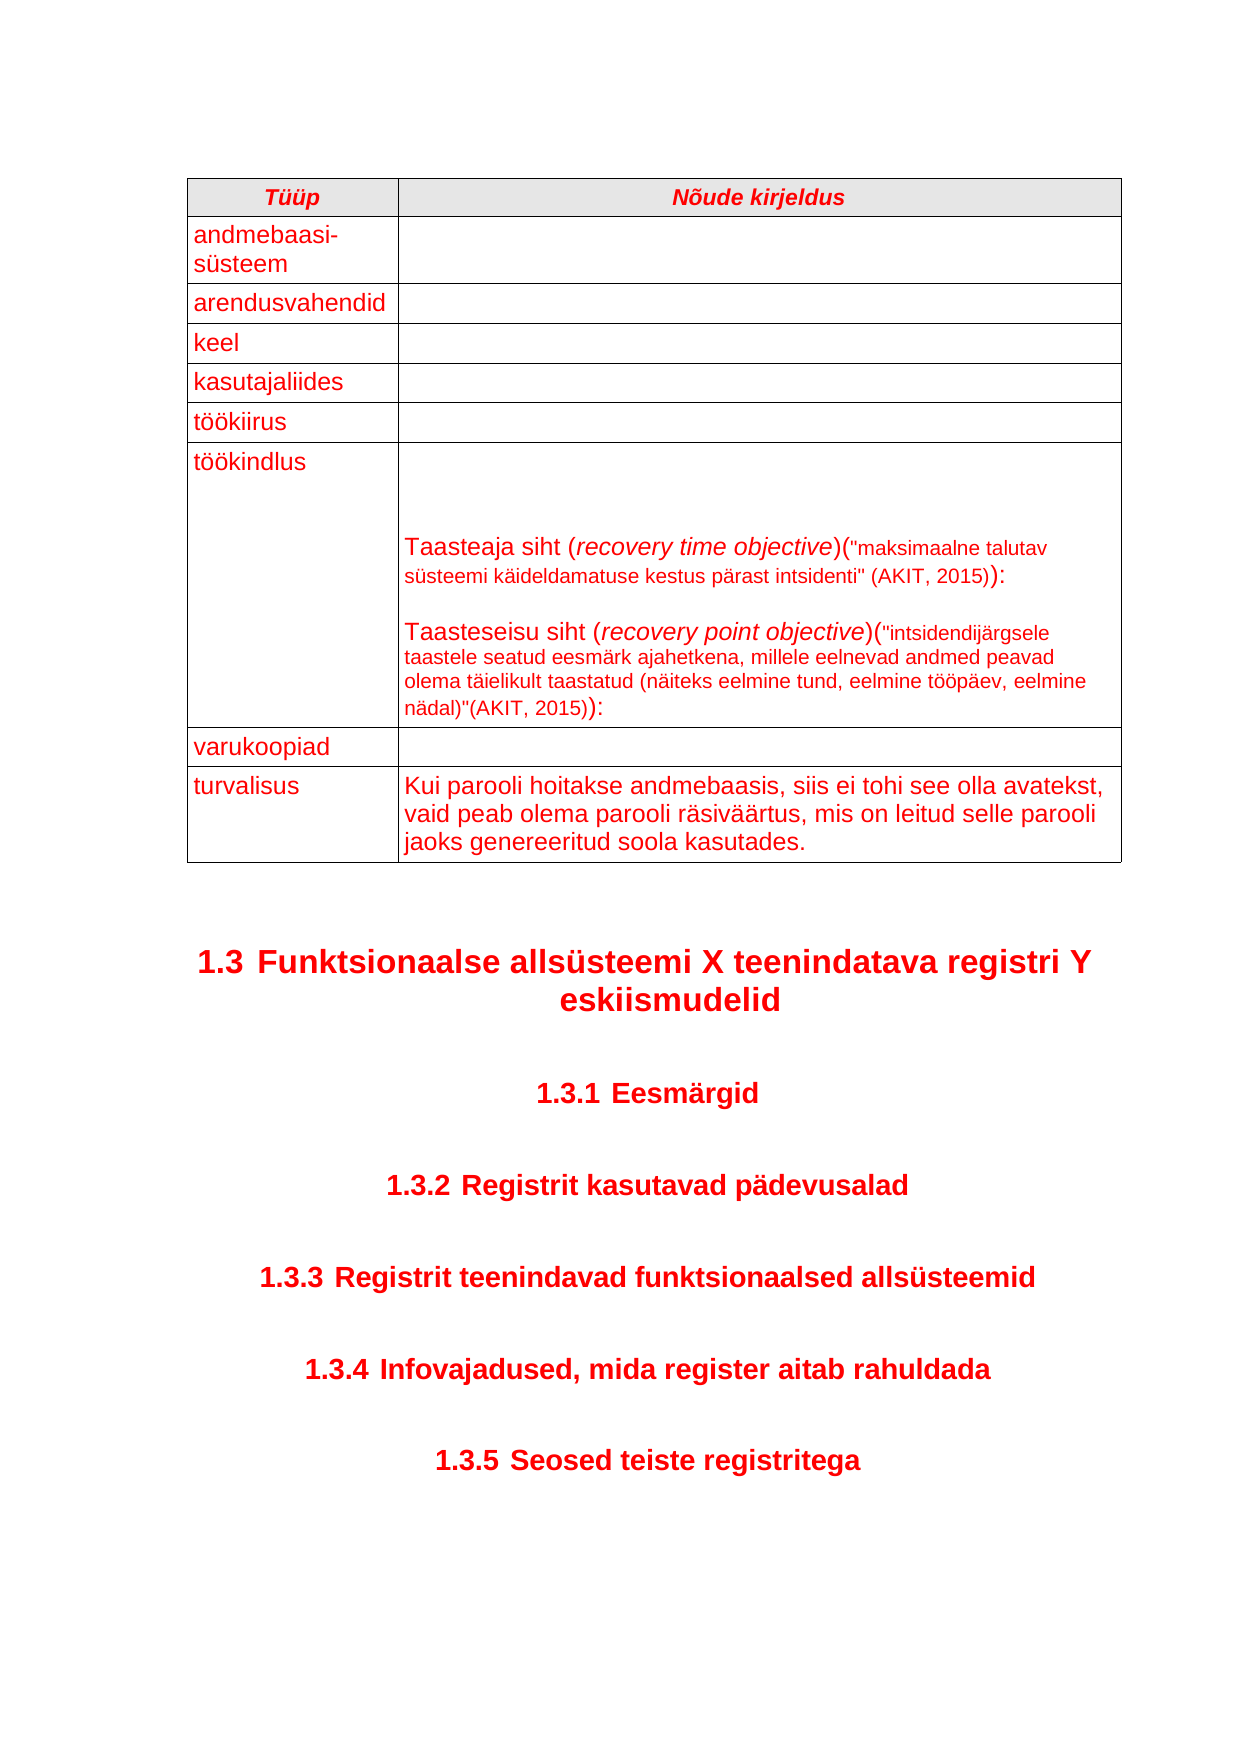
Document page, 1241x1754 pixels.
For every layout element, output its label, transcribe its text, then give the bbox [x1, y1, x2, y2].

table_cell [399, 364, 1121, 402]
table_cell andmebaasi-süsteem [188, 217, 398, 283]
table_cell turvalisus [188, 767, 398, 862]
table_cell Taasteaja siht (recovery time objective)("maksimaalne talutav süsteemi käideldamatuse kestus pärast intsidenti" (AKIT, 2015)): Taasteseisu siht (recovery point objective)("intsidendijärgsele taastele seatud eesmärk ajahetkena, millele eelnevad andmed peavad olema täielikult taastatud (näiteks eelmine tund, eelmine tööpäev, eelmine nädal)"(AKIT, 2015)): [399, 443, 1121, 727]
table_cell töökindlus [188, 443, 398, 727]
subtitle Seosed teiste registritega [187, 1444, 1107, 1477]
table_cell [399, 284, 1121, 323]
table_header Tüüp [188, 179, 398, 216]
table_cell kasutajaliides [188, 364, 398, 402]
table_cell töökiirus [188, 403, 398, 442]
subtitle Registrit teenindavad funktsionaalsed allsüsteemid [187, 1261, 1107, 1293]
table_cell varukoopiad [188, 728, 398, 766]
subtitle Eesmärgid [187, 1077, 1107, 1110]
table_cell [399, 324, 1121, 362]
table_cell Kui parooli hoitakse andmebaasis, siis ei tohi see olla avatekst, vaid peab olema parooli räsiväärtus, mis on leitud selle parooli jaoks genereeritud soola kasutades. [399, 767, 1121, 862]
table_cell [399, 217, 1121, 283]
table_header Nõude kirjeldus [399, 179, 1121, 216]
table_cell [399, 728, 1121, 766]
subtitle Infovajadused, mida register aitab rahuldada [187, 1353, 1107, 1385]
table_cell arendusvahendid [188, 284, 398, 323]
subtitle Funktsionaalse allsüsteemi X teenindatava registri Y eskiismudelid [182, 943, 1107, 1018]
table_cell keel [188, 324, 398, 362]
subtitle Registrit kasutavad pädevusalad [187, 1169, 1107, 1202]
table_cell [399, 403, 1121, 442]
